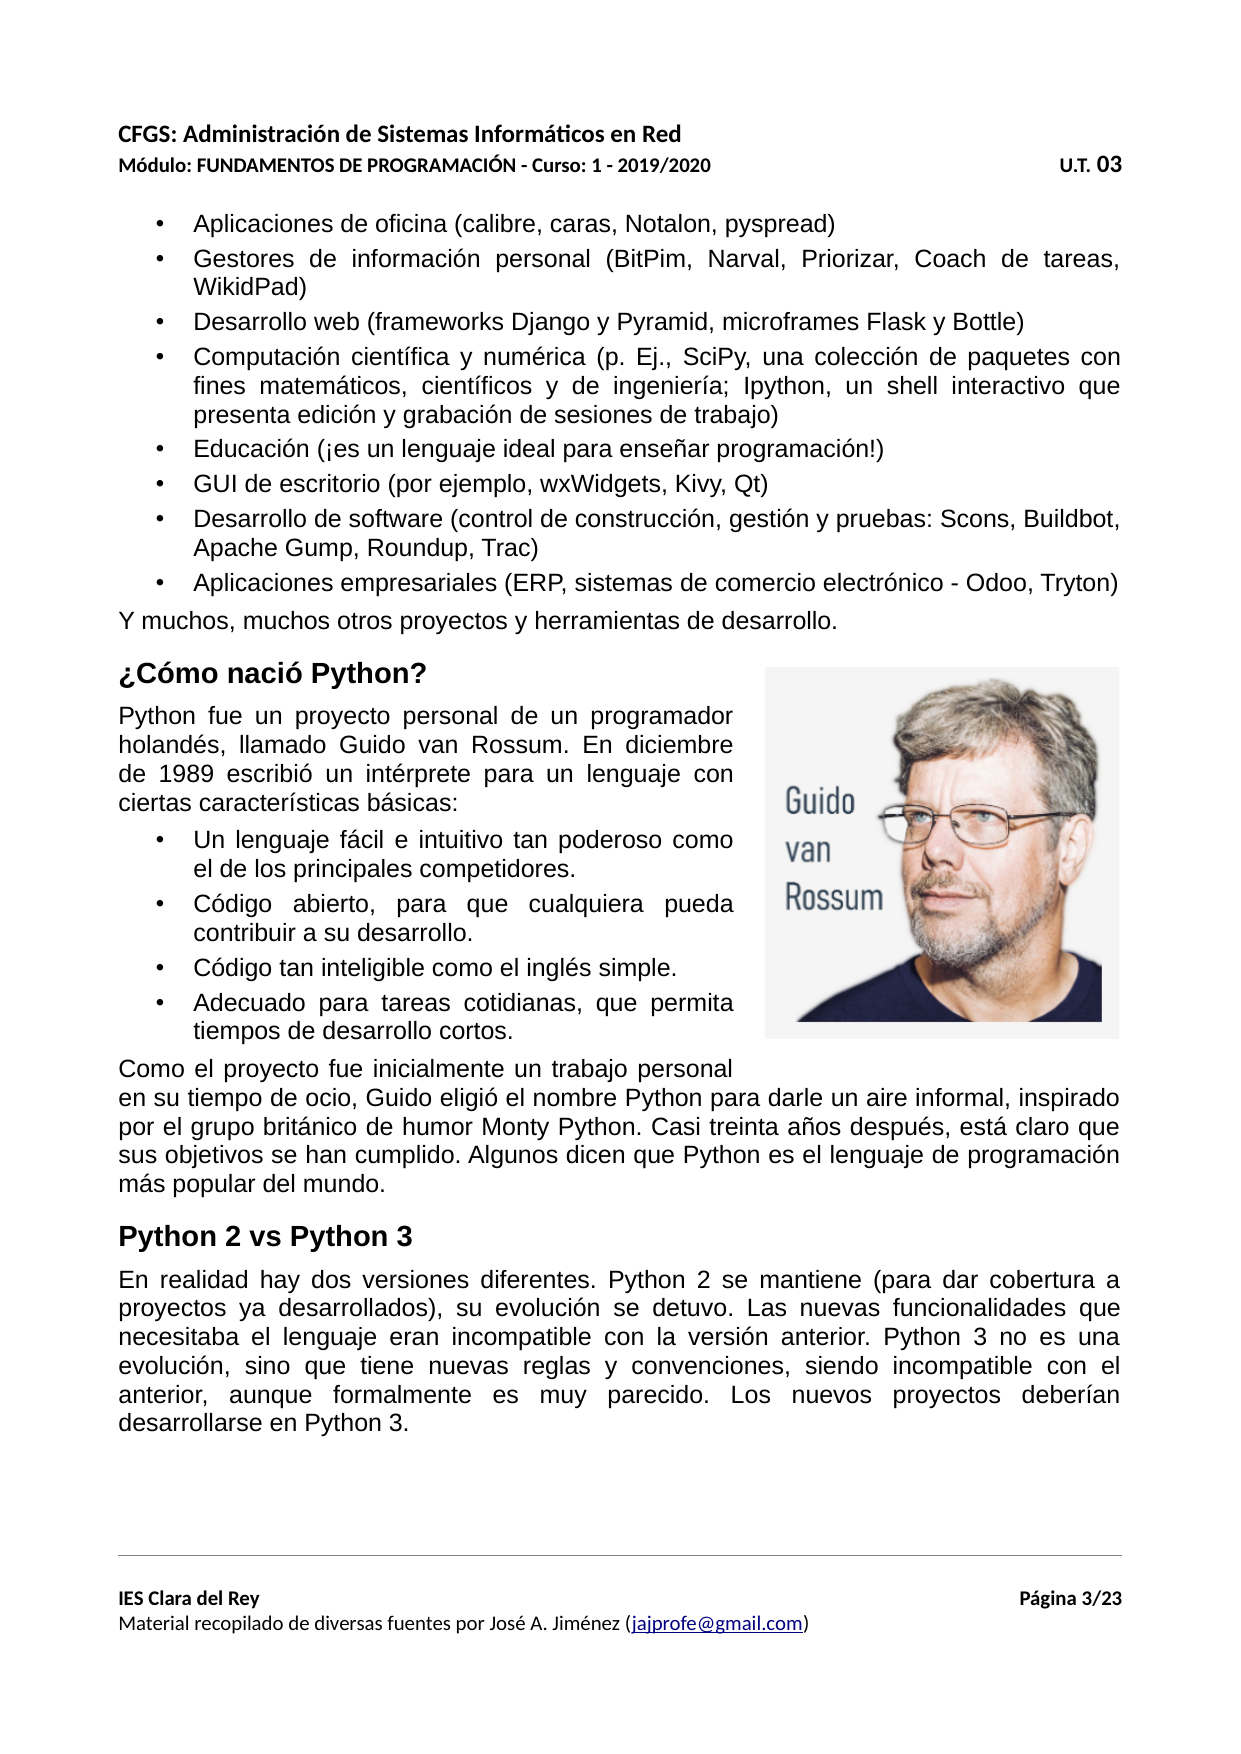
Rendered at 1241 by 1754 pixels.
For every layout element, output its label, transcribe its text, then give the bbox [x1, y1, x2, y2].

list Computación científica y numérica (p. Ej., SciPy, una colección de paquetes con fines matemáticos, científicos y de ingeniería; Ipython, un shell interactivo que presenta edición y grabación de sesiones de trabajo) [156, 342, 1122, 428]
text Como el proyecto fue inicialmente un trabajo personal en su tiempo de ocio, Guido eligió el nombre Python para darle un aire informal, inspirado por el grupo británico de humor Monty Python. Casi treinta años después, está claro que sus objetivos se han cumplido. Algunos dicen que Python es el lenguaje de programación más popular del mundo. [118, 1054, 1122, 1198]
list Aplicaciones empresariales (ERP, sistemas de comercio electrónico - Odoo, Tryton) [156, 568, 1122, 597]
list Gestores de información personal (BitPim, Narval, Priorizar, Coach de tareas, WikidPad) [156, 243, 1122, 301]
list Desarrollo web (frameworks Django y Pyramid, microframes Flask y Bottle) [156, 307, 1122, 336]
list GUI de escritorio (por ejemplo, wxWidgets, Kivy, Qt) [156, 469, 1122, 498]
list Código abierto, para que cualquiera pueda contribuir a su desarrollo. [156, 889, 764, 947]
subtitle ¿Cómo nació Python? [118, 656, 1122, 689]
picture [764, 667, 1120, 1039]
list Desarrollo de software (control de construcción, gestión y pruebas: Scons, Buildbot, Apache Gump, Roundup, Trac) [156, 504, 1122, 562]
text Y muchos, muchos otros proyectos y herramientas de desarrollo. [118, 606, 1122, 634]
text En realidad hay dos versiones diferentes. Python 2 se mantiene (para dar cobertura a proyectos ya desarrollados), su evolución se detuvo. Las nuevas funcionalidades que necesitaba el lenguaje eran incompatible con la versión anterior. Python 3 no es una evolución, sino que tiene nuevas reglas y convenciones, siendo incompatible con el anterior, aunque formalmente es muy parecido. Los nuevos proyectos deberían desarrollarse en Python 3. [118, 1264, 1122, 1437]
list Un lenguaje fácil e intuitivo tan poderoso como el de los principales competidores. [156, 825, 764, 883]
subtitle Python 2 vs Python 3 [118, 1219, 1122, 1252]
list Aplicaciones de oficina (calibre, caras, Notalon, pyspread) [156, 209, 1122, 237]
list Educación (¡es un lenguaje ideal para enseñar programación!) [156, 434, 1122, 463]
list Código tan inteligible como el inglés simple. [156, 953, 764, 981]
text Python fue un proyecto personal de un programador holandés, llamado Guido van Rossum. En diciembre de 1989 escribió un intérprete para un lenguaje con ciertas características básicas: [118, 701, 764, 816]
list Adecuado para tareas cotidianas, que permita tiempos de desarrollo cortos. [156, 987, 1122, 1045]
